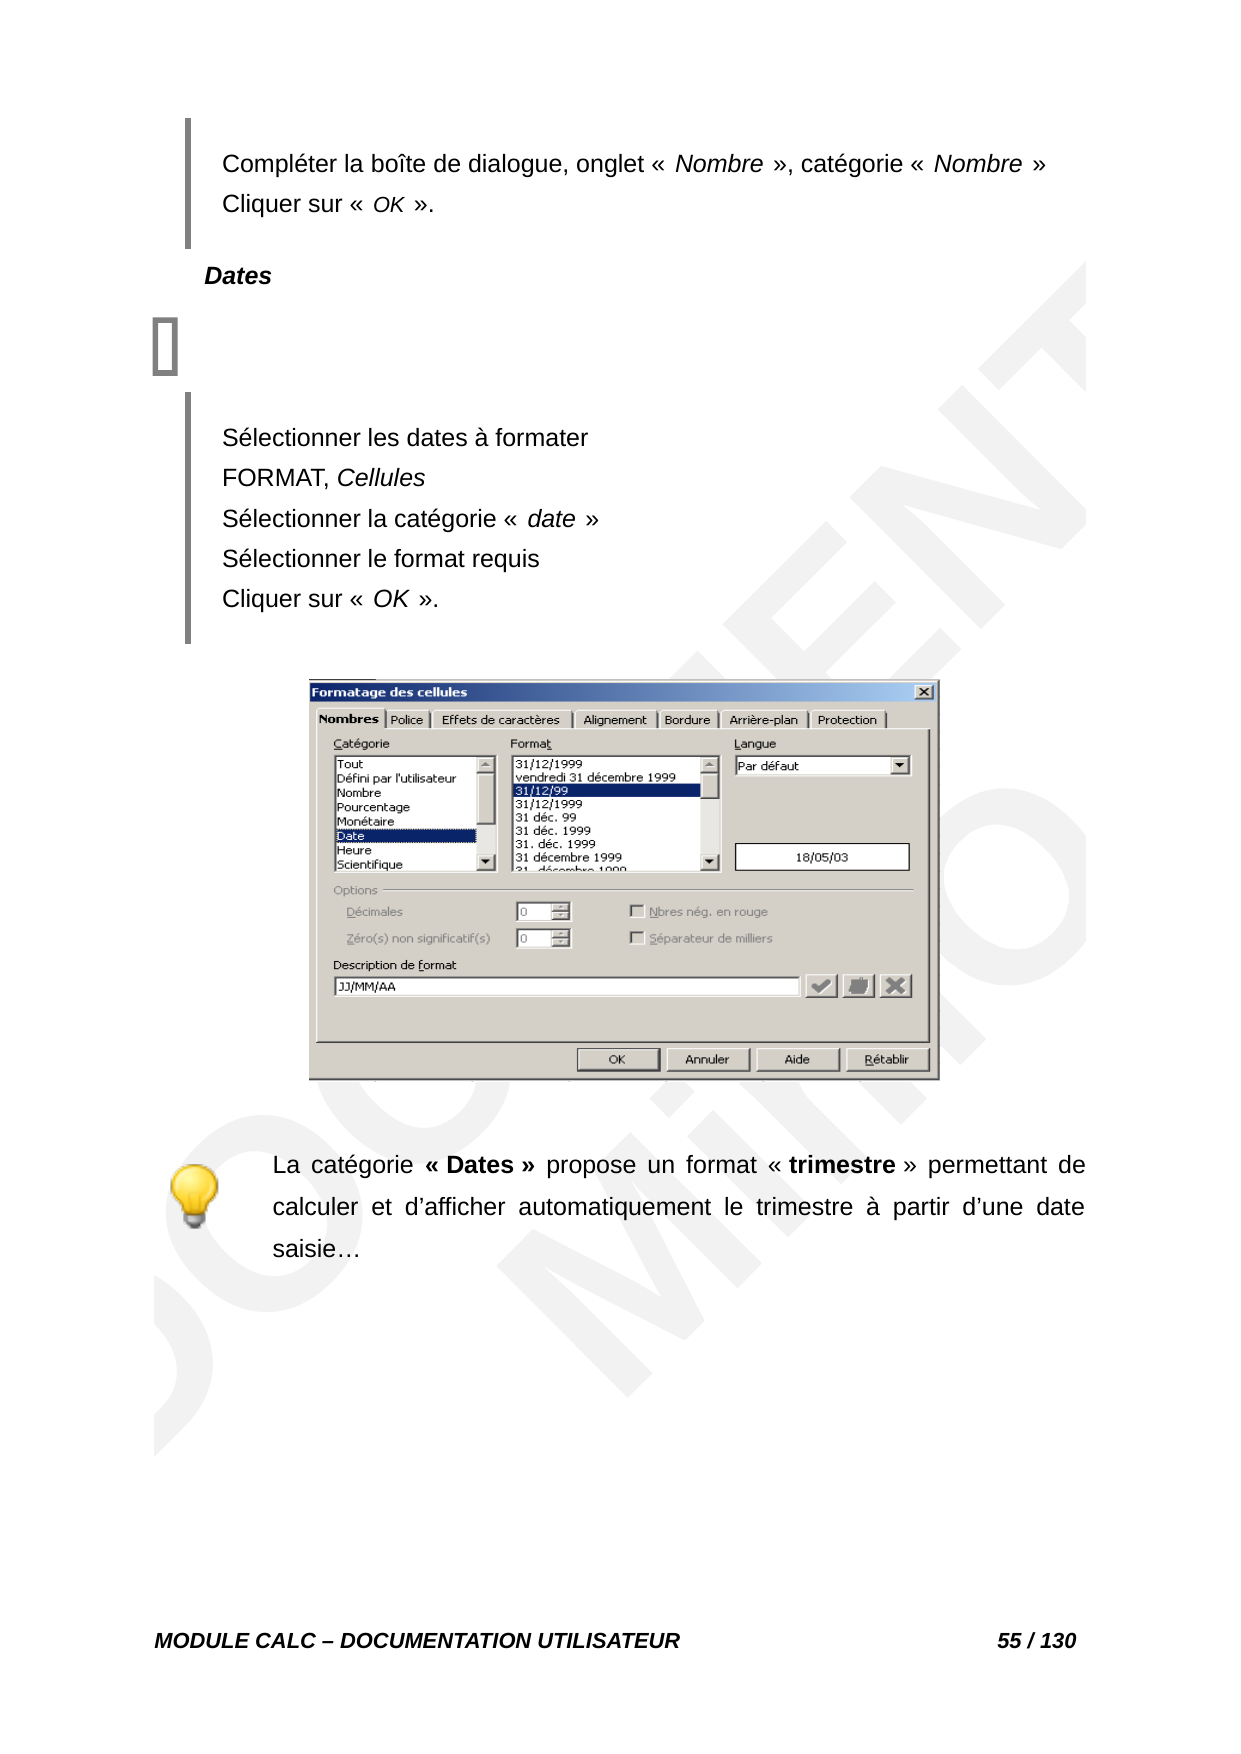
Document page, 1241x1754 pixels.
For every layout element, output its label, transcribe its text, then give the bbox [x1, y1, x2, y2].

text La catégorie « Dates » propose un format « trimestre » permettant de calculer et d’afficher automatiquement le trimestre à partir d’une date saisie… [272, 1151, 1086, 1262]
text Compléter la boîte de dialogue, onglet « Nombre », catégorie « Nombre » [191, 118, 1086, 158]
text Sélectionner la catégorie « date » [191, 473, 1086, 513]
text FORMAT, Cellules [191, 433, 1086, 473]
text Cliquer sur « OK ». [191, 554, 1086, 644]
picture [309, 679, 941, 1082]
picture [161, 1163, 229, 1231]
text Sélectionner le format requis [191, 513, 1086, 554]
text Sélectionner les dates à formater [191, 392, 1086, 433]
text 8 [151, 289, 1086, 392]
subtitle Dates [204, 261, 1086, 289]
text Cliquer sur « OK ». [191, 158, 1086, 249]
